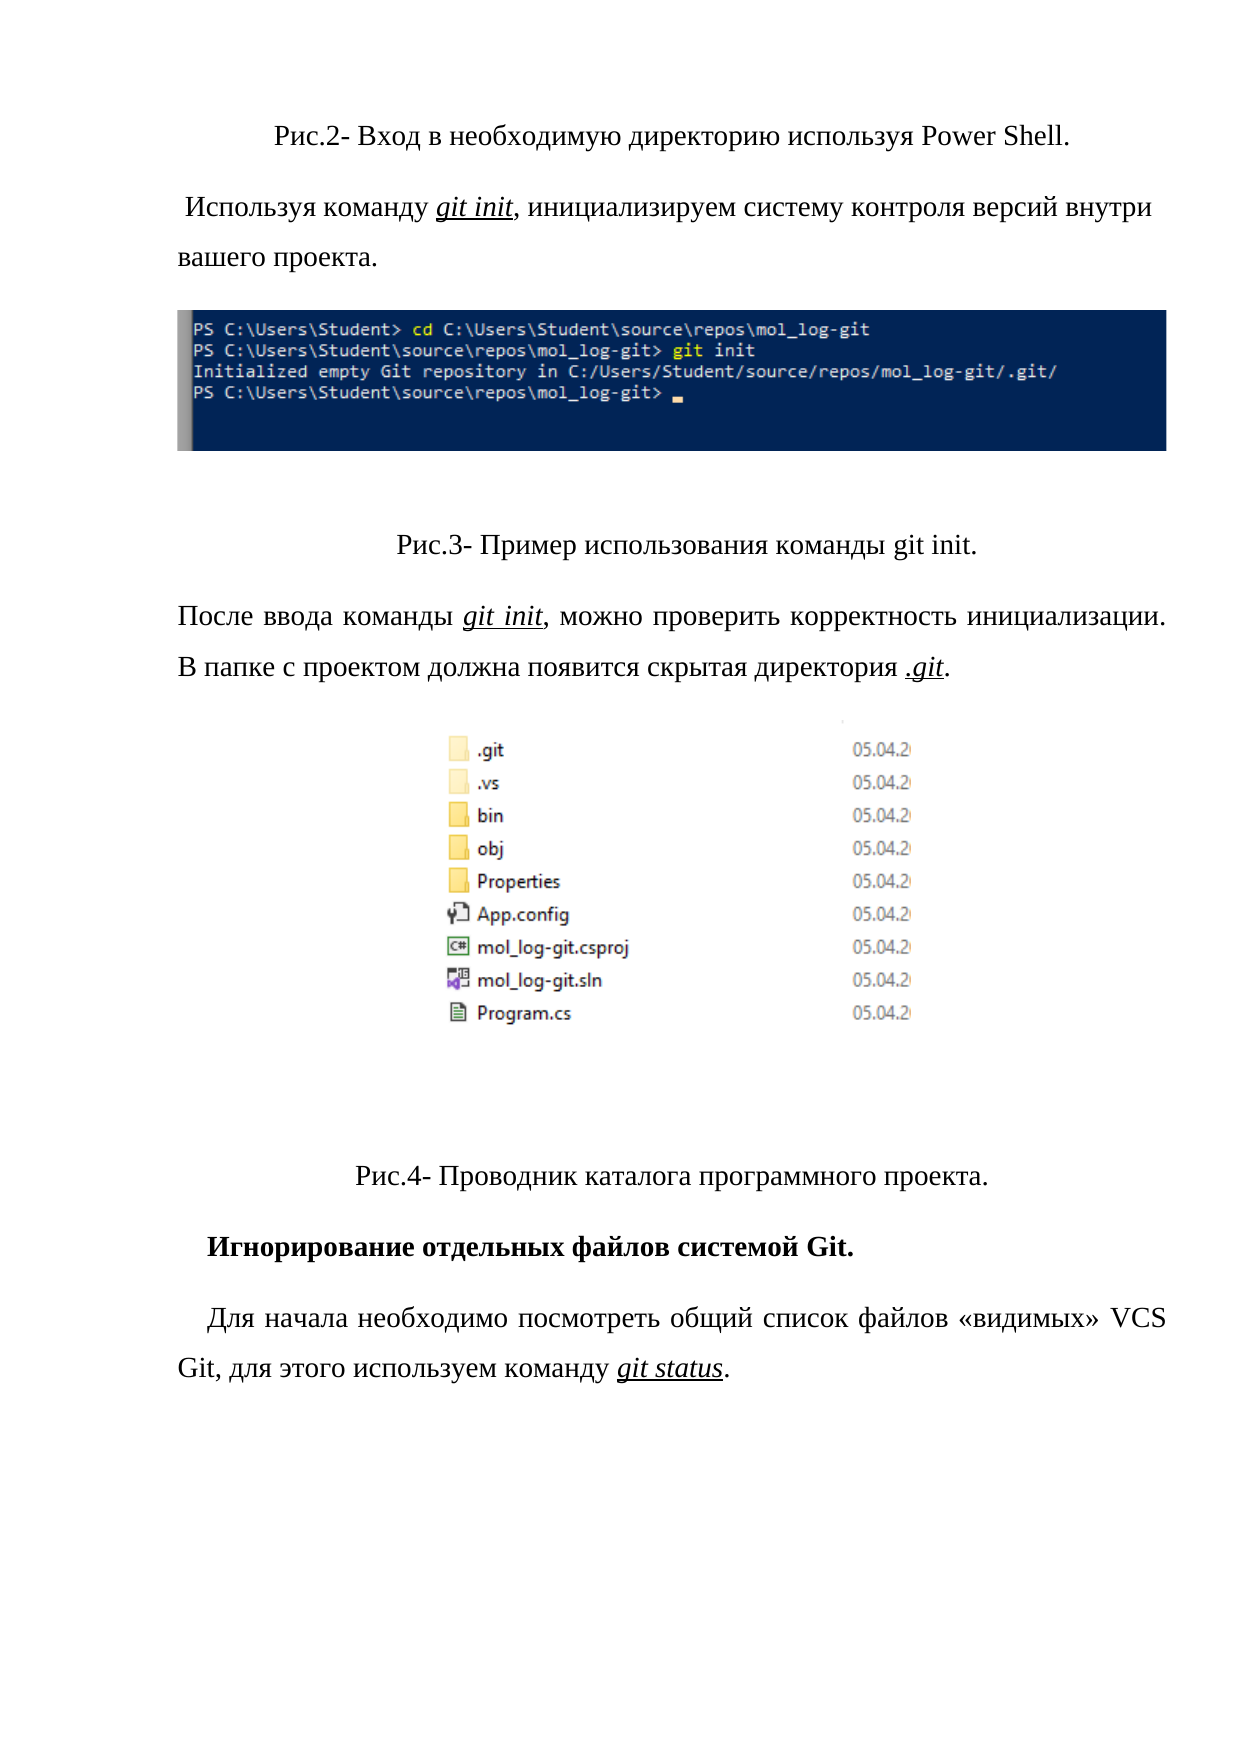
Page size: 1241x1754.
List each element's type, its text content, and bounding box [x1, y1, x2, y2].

text Рис.4- Проводник каталога программного проекта. [177, 1158, 1167, 1191]
picture [432, 720, 911, 1081]
text После ввода команды git init, можно проверить корректность инициализации. В папке с проектом должна появится скрытая директория .git. [177, 598, 1167, 682]
text Игнорирование отдельных файлов системой Git. [177, 1229, 1167, 1262]
list Рис.2- Вход в необходимую директорию используя Power Shell. [177, 118, 1167, 152]
text Рис.3- Пример использования команды git init. [177, 527, 1167, 561]
list Используя команду git init, инициализируем систему контроля версий внутри вашего проекта. [177, 189, 1167, 273]
text Для начала необходимо посмотреть общий список файлов «видимых» VCS Git, для этого используем команду git status. [177, 1300, 1167, 1384]
picture [177, 310, 1167, 451]
